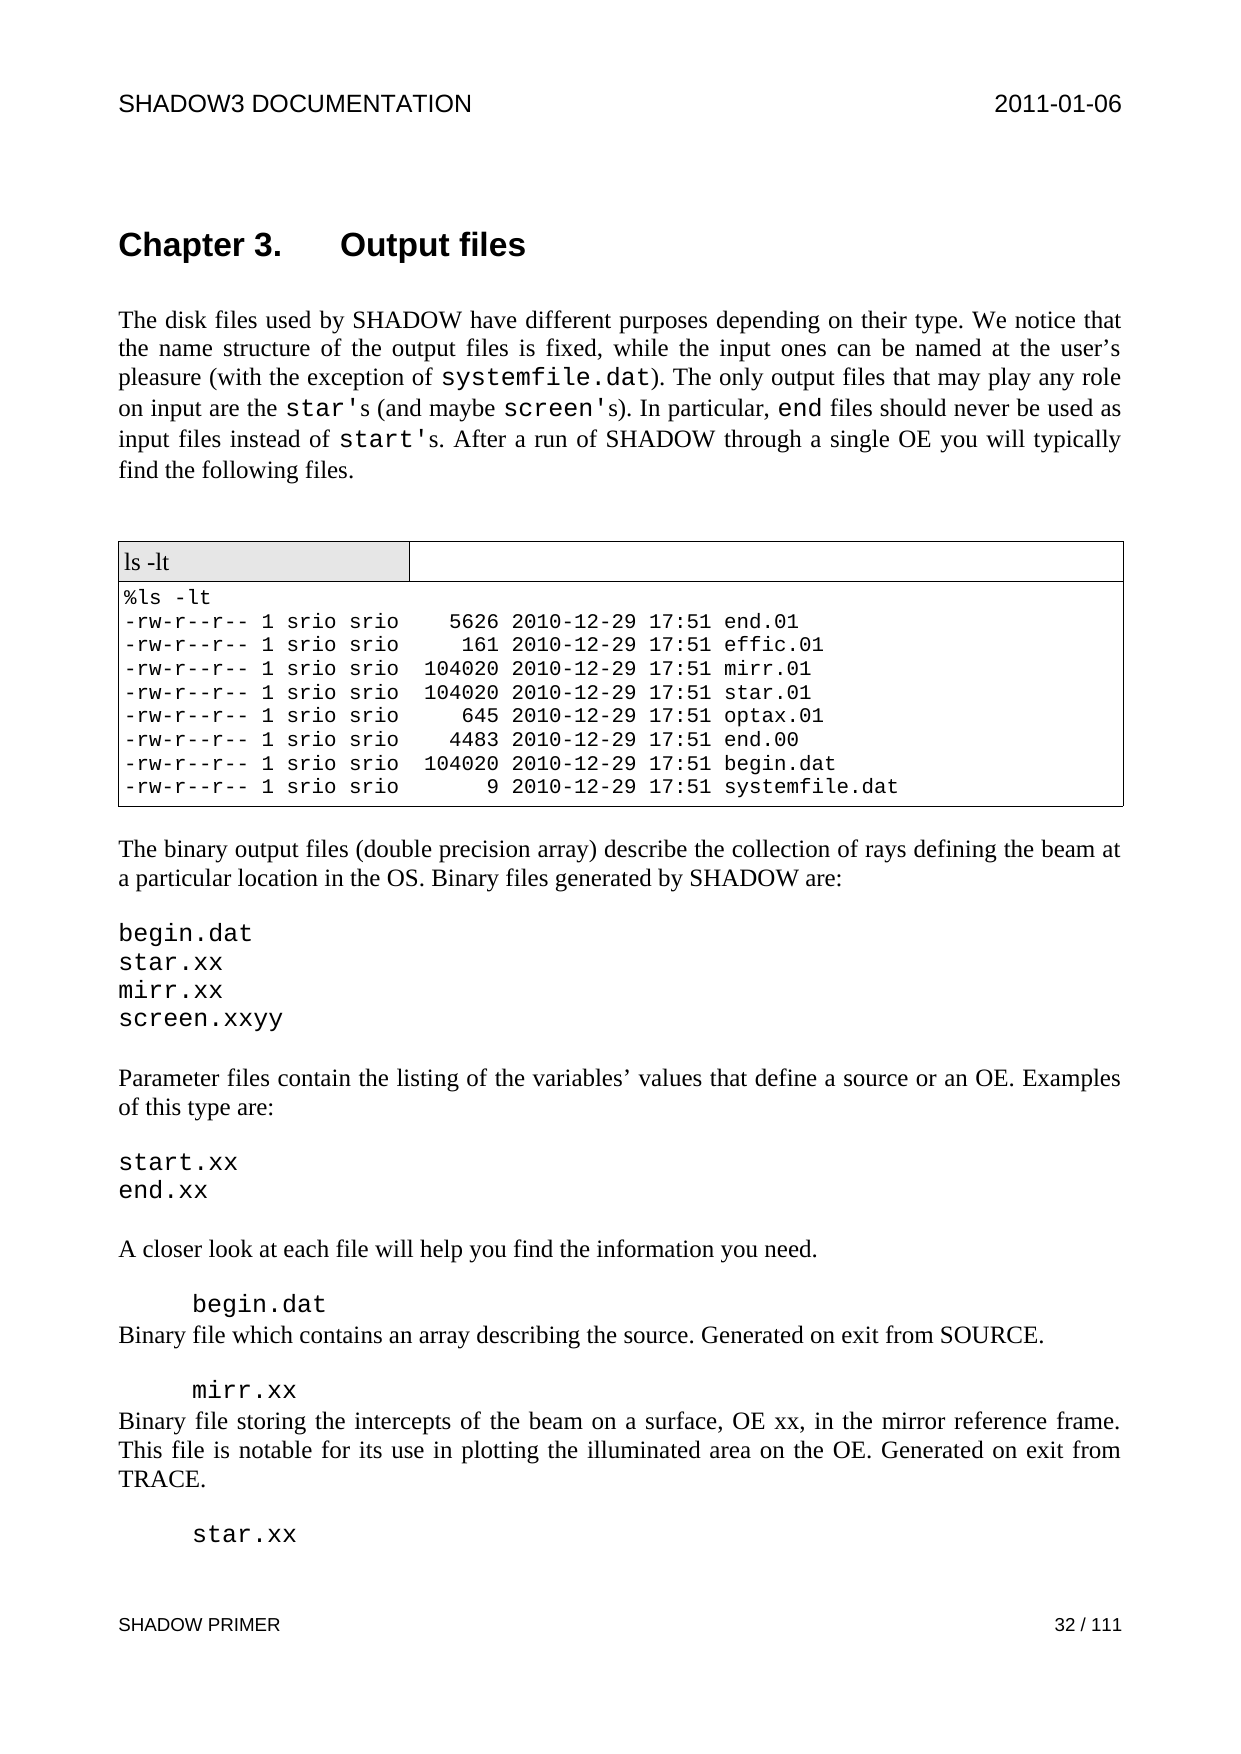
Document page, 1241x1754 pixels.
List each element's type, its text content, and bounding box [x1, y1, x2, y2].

text star.xx [192, 1521, 1122, 1549]
table_header ls -lt [119, 542, 409, 581]
text mirr.xx [192, 1378, 1122, 1406]
table_header [410, 542, 1123, 581]
text The binary output files (double precision array) describe the collection of rays defining the beam at a particular location in the OS. Binary files generated by SHADOW are: [118, 834, 1122, 892]
text end.xx [118, 1177, 1122, 1206]
text A closer look at each file will help you find the information you need. [118, 1234, 1122, 1263]
subtitle Output files [118, 225, 1122, 263]
text The disk files used by SHADOW have different purposes depending on their type. We notice that the name structure of the output files is fixed, while the input ones can be named at the user’s pleasure (with the exception of systemfile.dat). The only output files that may play any role on input are the star's (and maybe screen's). In particular, end files should never be used as input files instead of start's. After a run of SHADOW through a single OE you will typically find the following files. [118, 305, 1122, 483]
text start.xx [118, 1149, 1122, 1177]
text begin.dat [118, 921, 1122, 949]
text star.xx [118, 949, 1122, 977]
text Binary file storing the intercepts of the beam on a surface, OE xx, in the mirror reference frame. This file is notable for its use in plotting the illuminated area on the OE. Generated on exit from TRACE. [118, 1406, 1122, 1492]
text Parameter files contain the listing of the variables’ values that define a source or an OE. Examples of this type are: [118, 1063, 1122, 1120]
table_cell %ls -lt -rw-r--r-- 1 srio srio 5626 2010-12-29 17:51 end.01 -rw-r--r-- 1 srio srio 161 2010-12-29 17:51 effic.01 -rw-r--r-- 1 srio srio 104020 2010-12-29 17:51 mirr.01 -rw-r--r-- 1 srio srio 104020 2010-12-29 17:51 star.01 -rw-r--r-- 1 srio srio 645 2010-12-29 17:51 optax.01 -rw-r--r-- 1 srio srio 4483 2010-12-29 17:51 end.00 -rw-r--r-- 1 srio srio 104020 2010-12-29 17:51 begin.dat -rw-r--r-- 1 srio srio 9 2010-12-29 17:51 systemfile.dat [119, 582, 1123, 806]
text screen.xxyy [118, 1006, 1122, 1034]
text begin.dat [192, 1292, 1122, 1320]
text Binary file which contains an array describing the source. Generated on exit from SOURCE. [118, 1320, 1122, 1349]
text mirr.xx [118, 977, 1122, 1006]
